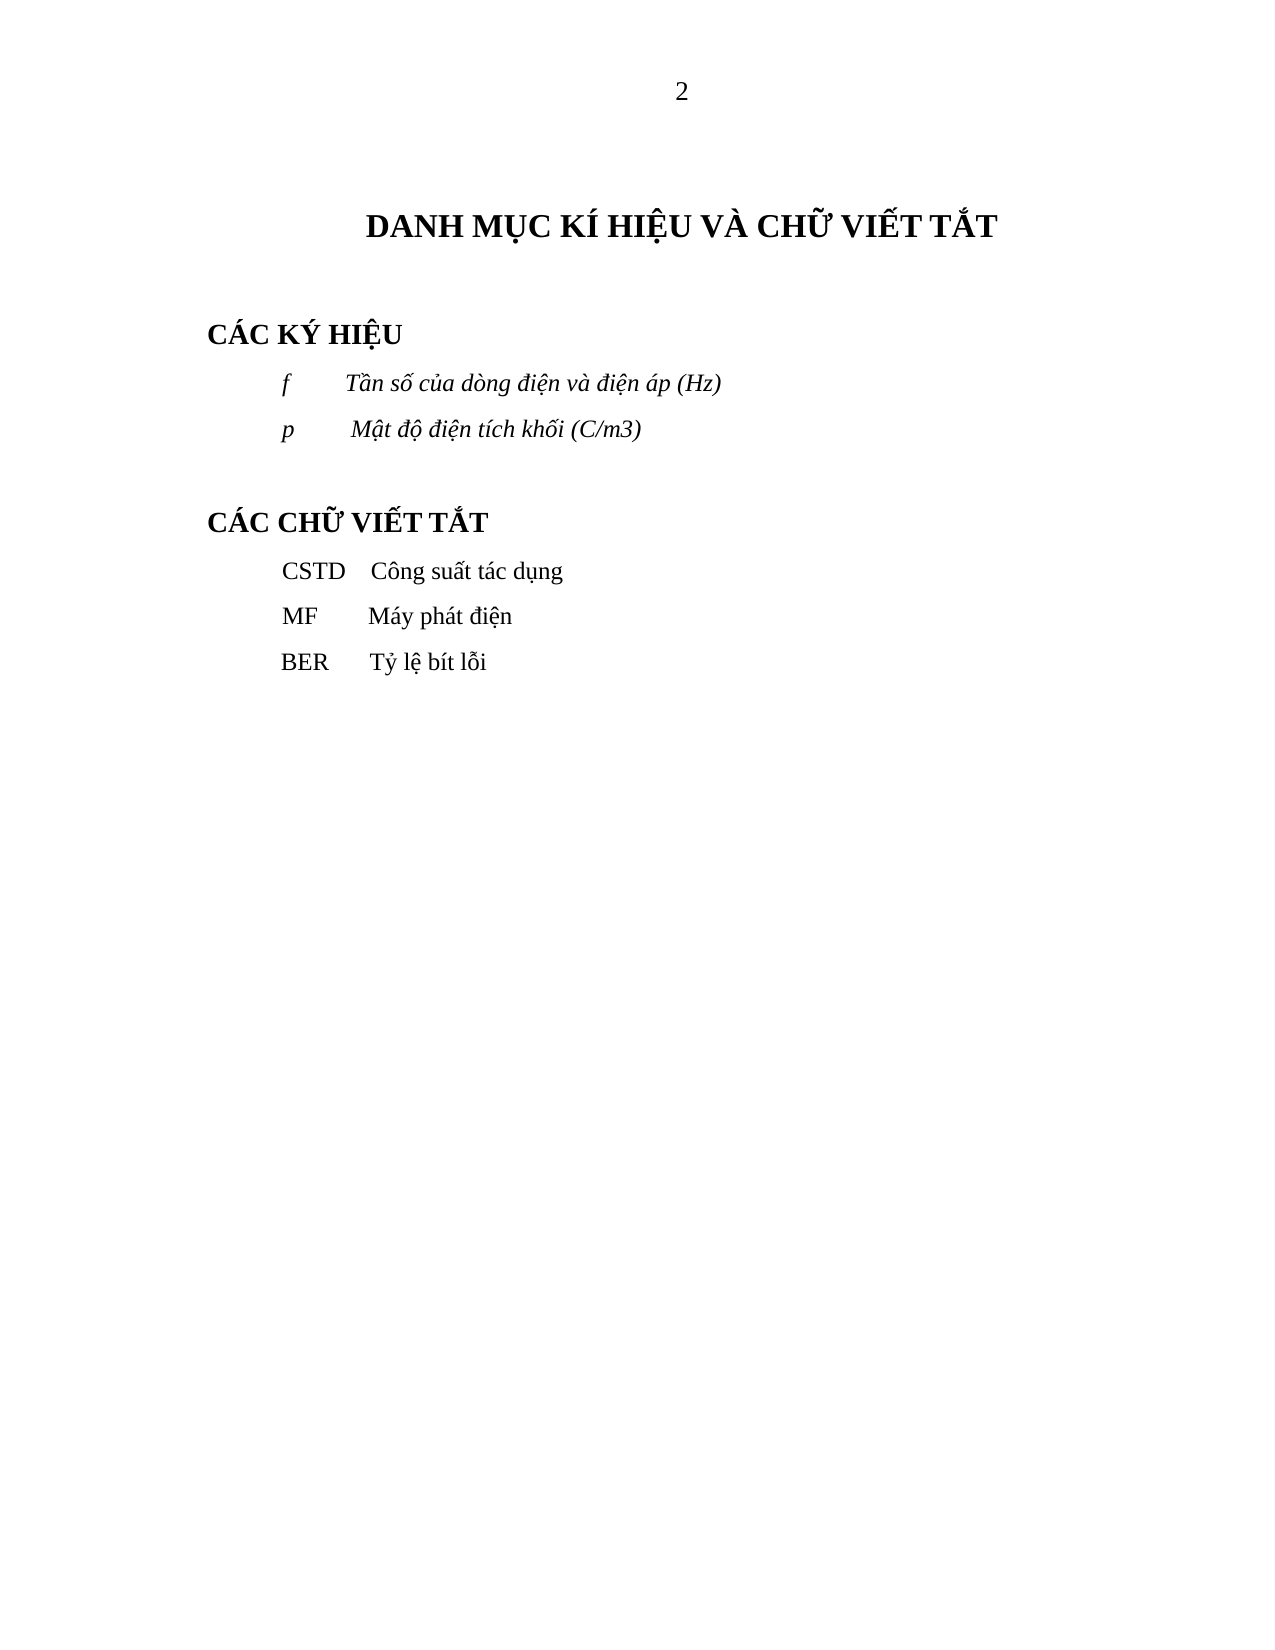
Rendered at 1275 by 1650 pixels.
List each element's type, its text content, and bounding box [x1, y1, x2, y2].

text DANH MỤC KÍ HIỆU VÀ CHỮ VIẾT TẮT [207, 207, 1157, 245]
text CÁC KÝ HIỆU [207, 317, 1157, 351]
text f Tần số của dòng điện và điện áp (Hz) [207, 368, 1157, 397]
text CÁC CHỮ VIẾT TẮT [207, 505, 1157, 538]
text MF Máy phát điện [207, 601, 1157, 630]
text p Mật độ điện tích khối (C/m3) [207, 414, 1157, 442]
text CSTD Công suất tác dụng [207, 556, 1157, 584]
text BER Tỷ lệ bít lỗi [207, 647, 1157, 676]
